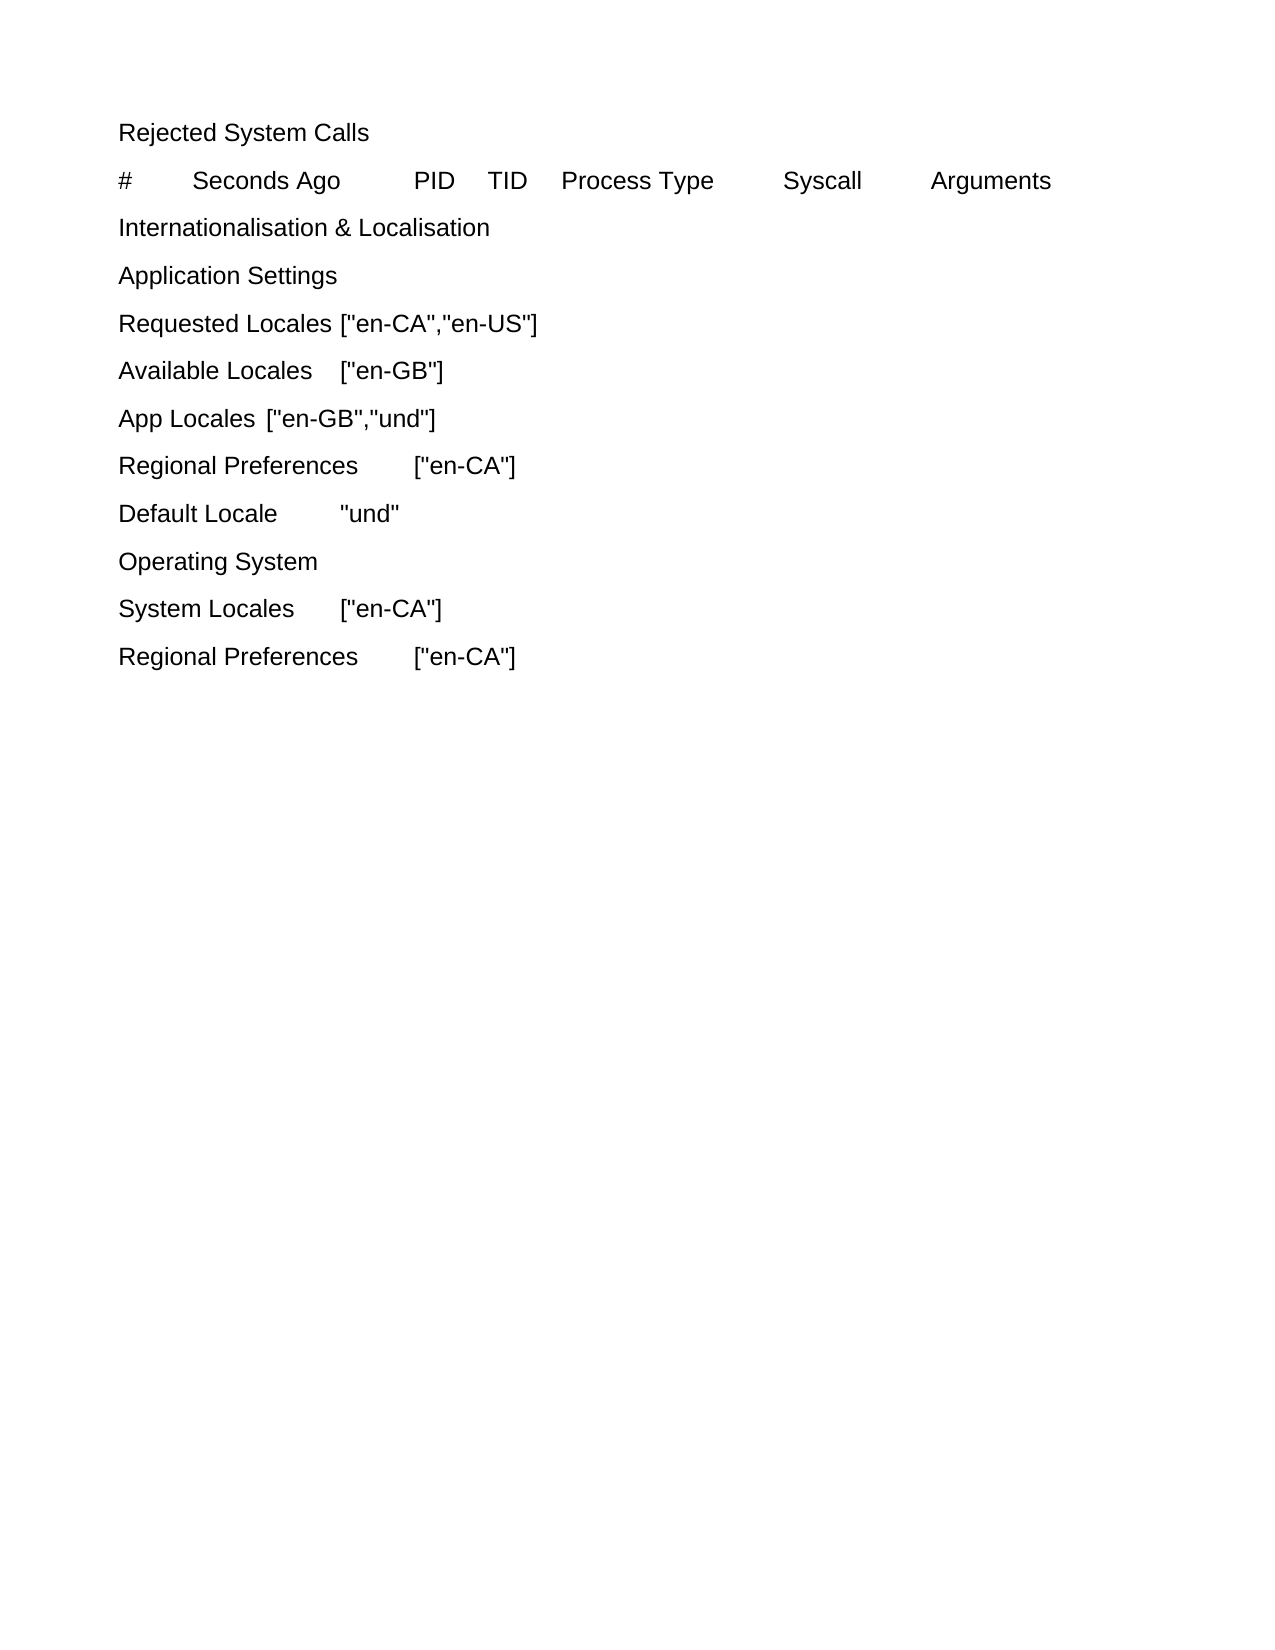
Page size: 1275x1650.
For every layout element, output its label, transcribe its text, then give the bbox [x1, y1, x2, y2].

text Operating System [118, 547, 1157, 575]
text System Locales ["en-CA"] [118, 594, 1157, 623]
text Requested Locales ["en-CA","en-US"] [118, 308, 1157, 337]
text # Seconds Ago PID TID Process Type Syscall Arguments [118, 166, 1157, 194]
text Regional Preferences ["en-CA"] [118, 451, 1157, 480]
text Internationalisation & Localisation [118, 213, 1157, 242]
text App Locales ["en-GB","und"] [118, 404, 1157, 432]
text Regional Preferences ["en-CA"] [118, 642, 1157, 671]
text Default Locale "und" [118, 499, 1157, 528]
text Available Locales ["en-GB"] [118, 356, 1157, 385]
text Rejected System Calls [118, 118, 1157, 147]
text Application Settings [118, 261, 1157, 290]
